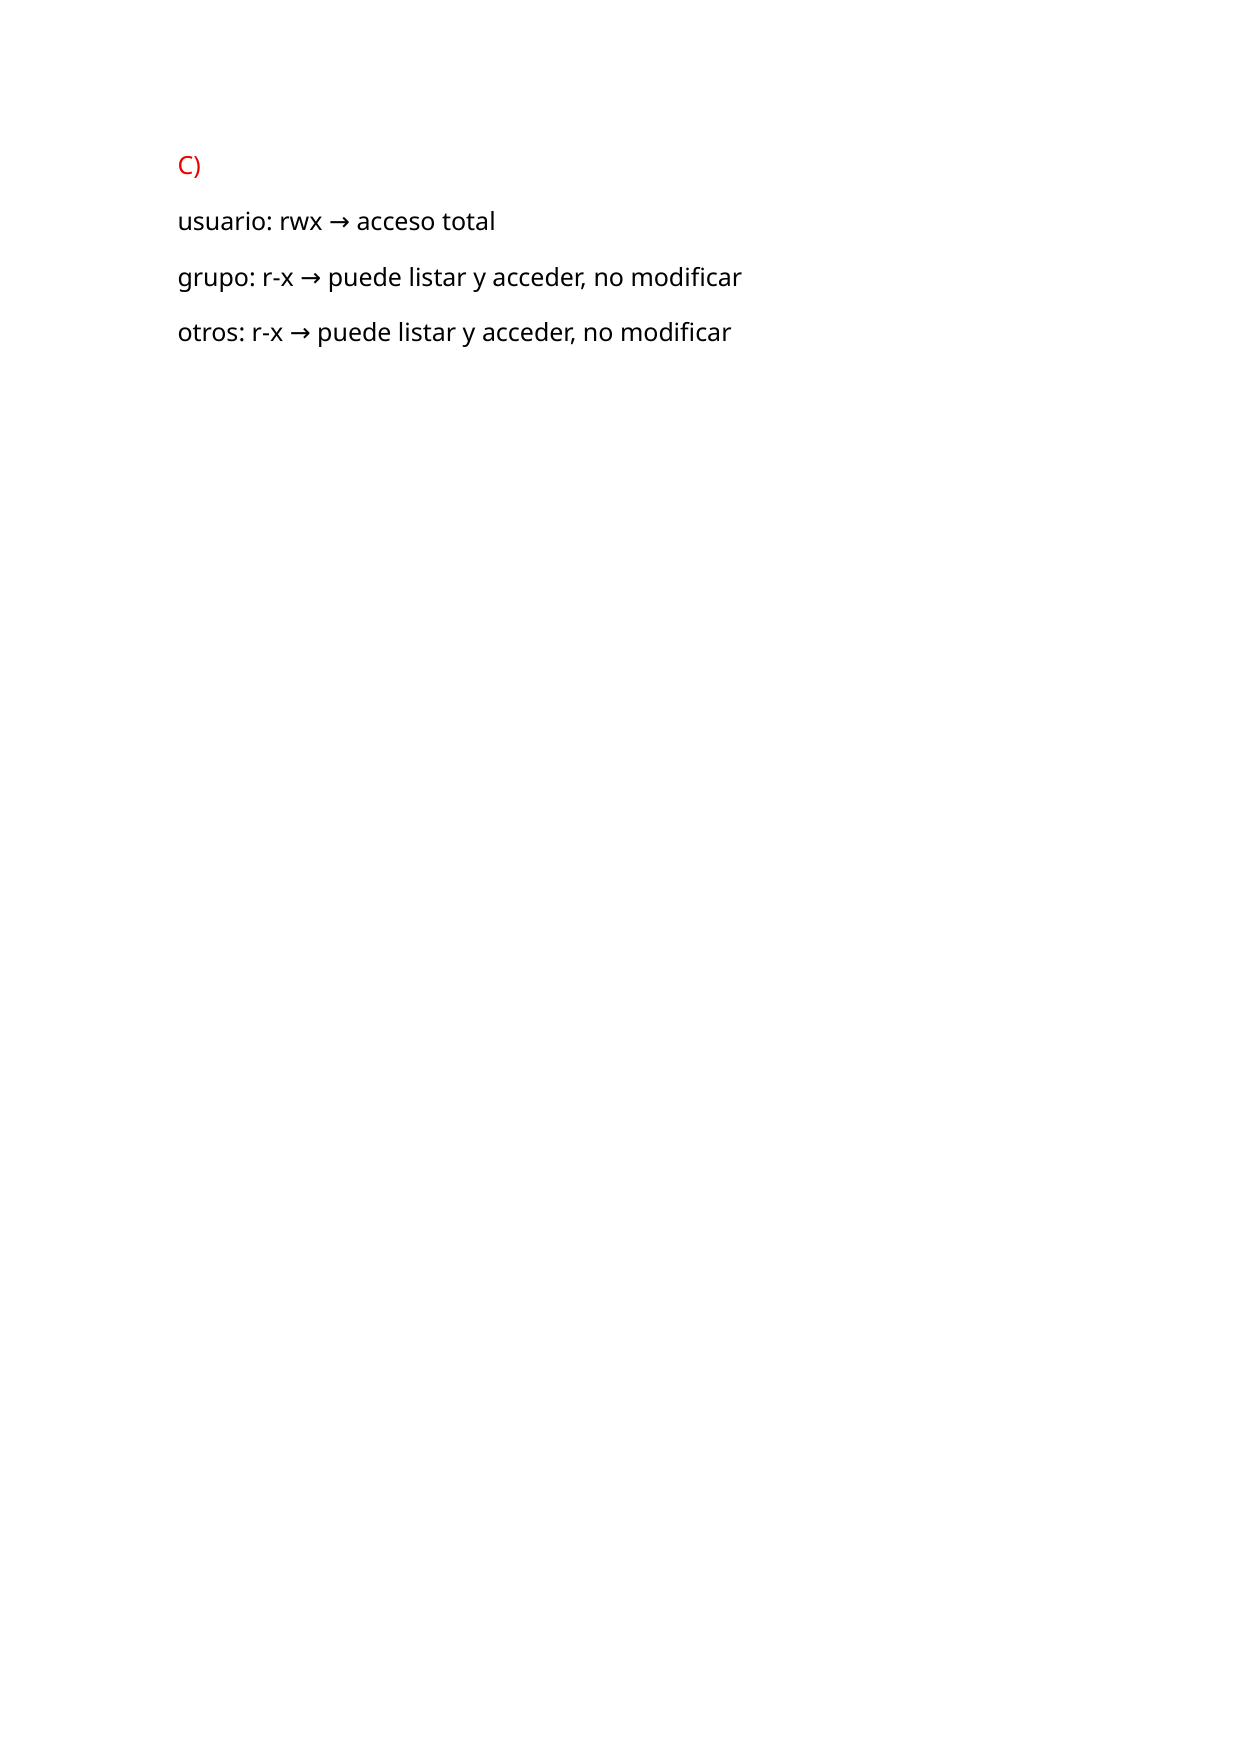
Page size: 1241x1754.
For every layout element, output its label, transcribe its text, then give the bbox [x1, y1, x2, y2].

text C) [177, 148, 1063, 182]
text otros: r-x → puede listar y acceder, no modificar [177, 315, 1063, 349]
text grupo: r-x → puede listar y acceder, no modificar [177, 259, 1063, 293]
text usuario: rwx → acceso total [177, 203, 1063, 237]
